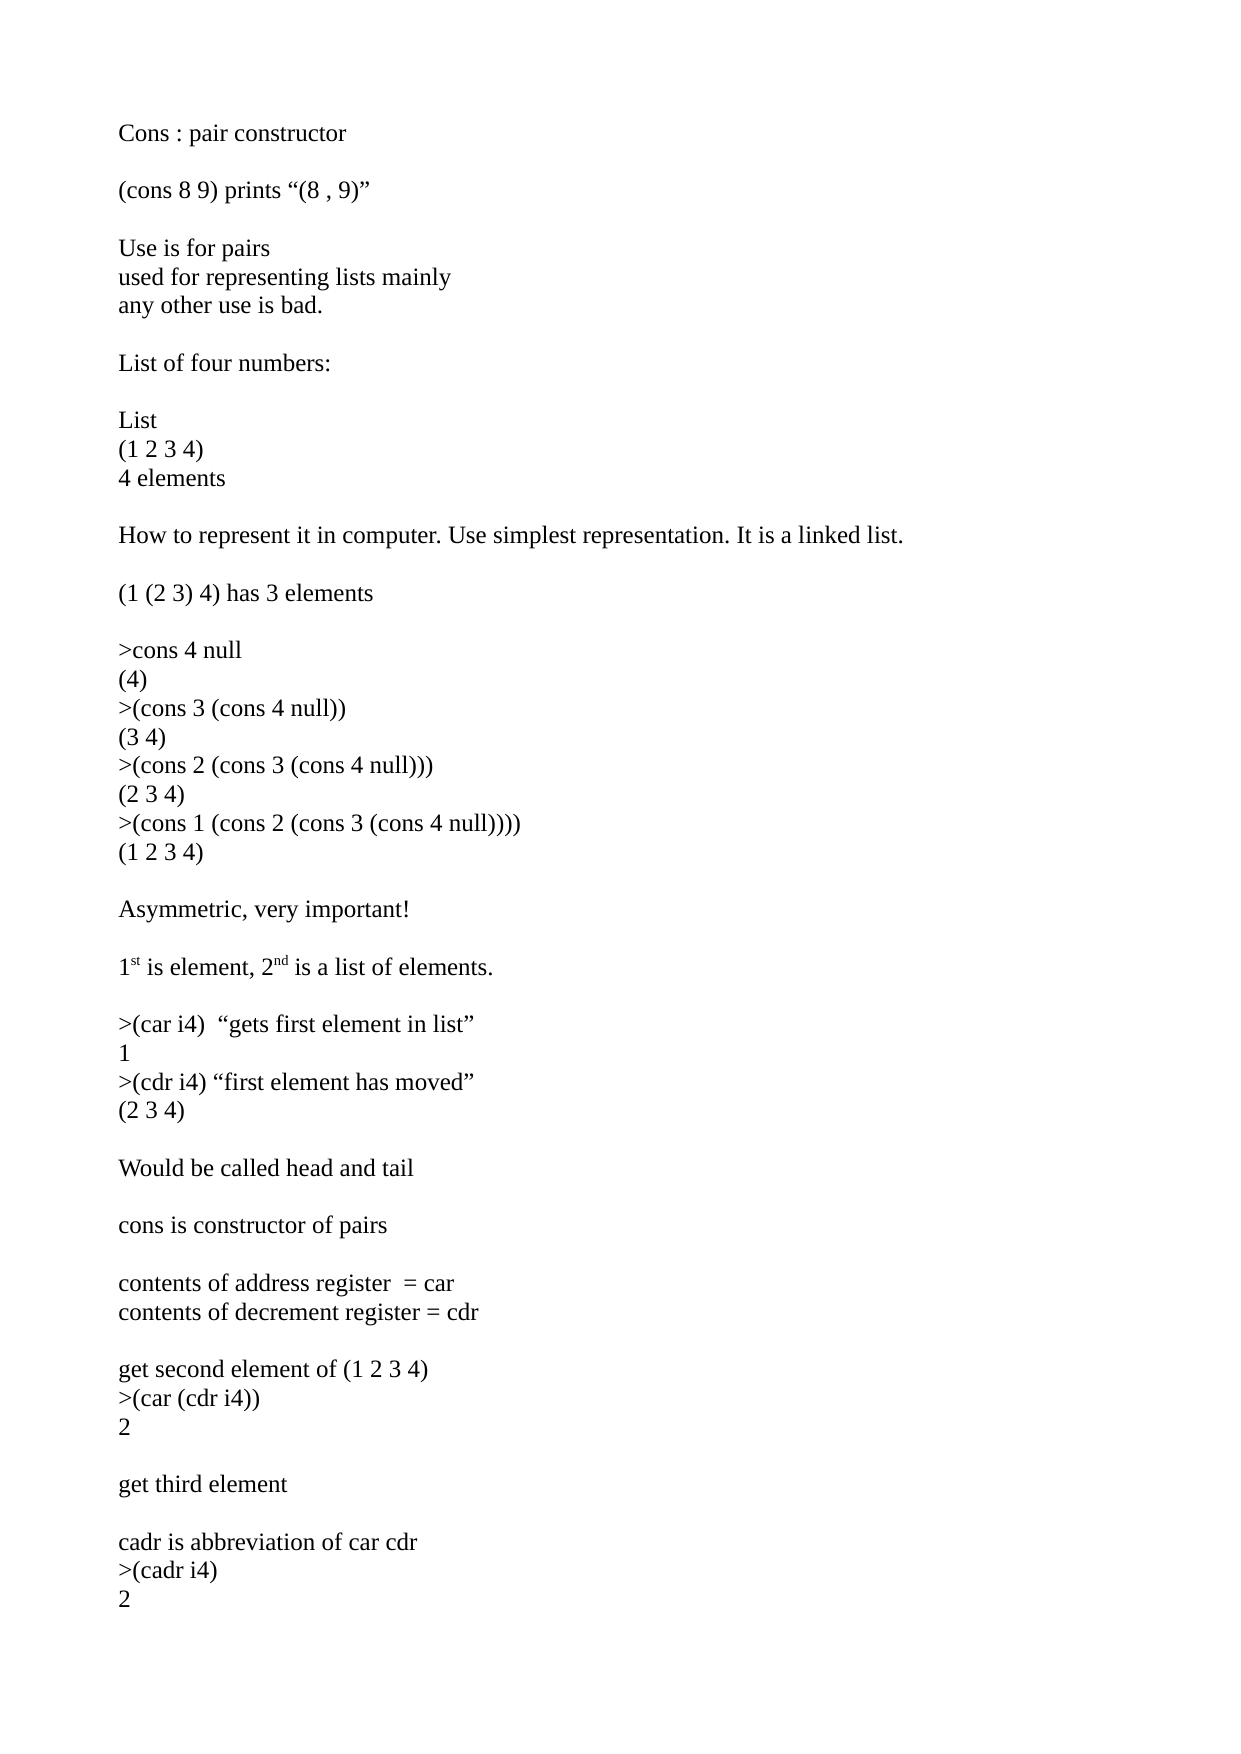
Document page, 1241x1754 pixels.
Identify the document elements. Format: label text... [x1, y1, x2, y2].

text >(cadr i4) [118, 1556, 1122, 1584]
text (2 3 4) [118, 1096, 1122, 1124]
text Use is for pairs [118, 233, 1122, 262]
text get second element of (1 2 3 4) [118, 1354, 1122, 1383]
text (3 4) [118, 722, 1122, 751]
text >cons 4 null [118, 636, 1122, 664]
text >(cons 2 (cons 3 (cons 4 null))) [118, 751, 1122, 779]
text How to represent it in computer. Use simplest representation. It is a linked list. [118, 521, 1122, 549]
text any other use is bad. [118, 291, 1122, 319]
text List of four numbers: [118, 348, 1122, 377]
text cons is constructor of pairs [118, 1211, 1122, 1239]
text contents of address register = car [118, 1268, 1122, 1297]
text >(car (cdr i4)) [118, 1383, 1122, 1412]
text >(cons 3 (cons 4 null)) [118, 693, 1122, 722]
text Would be called head and tail [118, 1153, 1122, 1182]
text >(car i4) “gets first element in list” [118, 1009, 1122, 1038]
text (1 2 3 4) [118, 434, 1122, 463]
text (2 3 4) [118, 779, 1122, 808]
text (1 (2 3) 4) has 3 elements [118, 578, 1122, 607]
text Cons : pair constructor [118, 118, 1122, 147]
text used for representing lists mainly [118, 262, 1122, 291]
text (cons 8 9) prints “(8 , 9)” [118, 176, 1122, 204]
text 2 [118, 1584, 1122, 1613]
text >(cdr i4) “first element has moved” [118, 1067, 1122, 1096]
text 1st is element, 2nd is a list of elements. [118, 952, 1122, 981]
text 4 elements [118, 463, 1122, 492]
text List [118, 406, 1122, 434]
text >(cons 1 (cons 2 (cons 3 (cons 4 null)))) [118, 808, 1122, 837]
text cadr is abbreviation of car cdr [118, 1527, 1122, 1556]
text (1 2 3 4) [118, 837, 1122, 866]
text contents of decrement register = cdr [118, 1297, 1122, 1326]
text 1 [118, 1038, 1122, 1067]
text get third element [118, 1469, 1122, 1498]
text Asymmetric, very important! [118, 894, 1122, 923]
text (4) [118, 664, 1122, 693]
text 2 [118, 1412, 1122, 1441]
